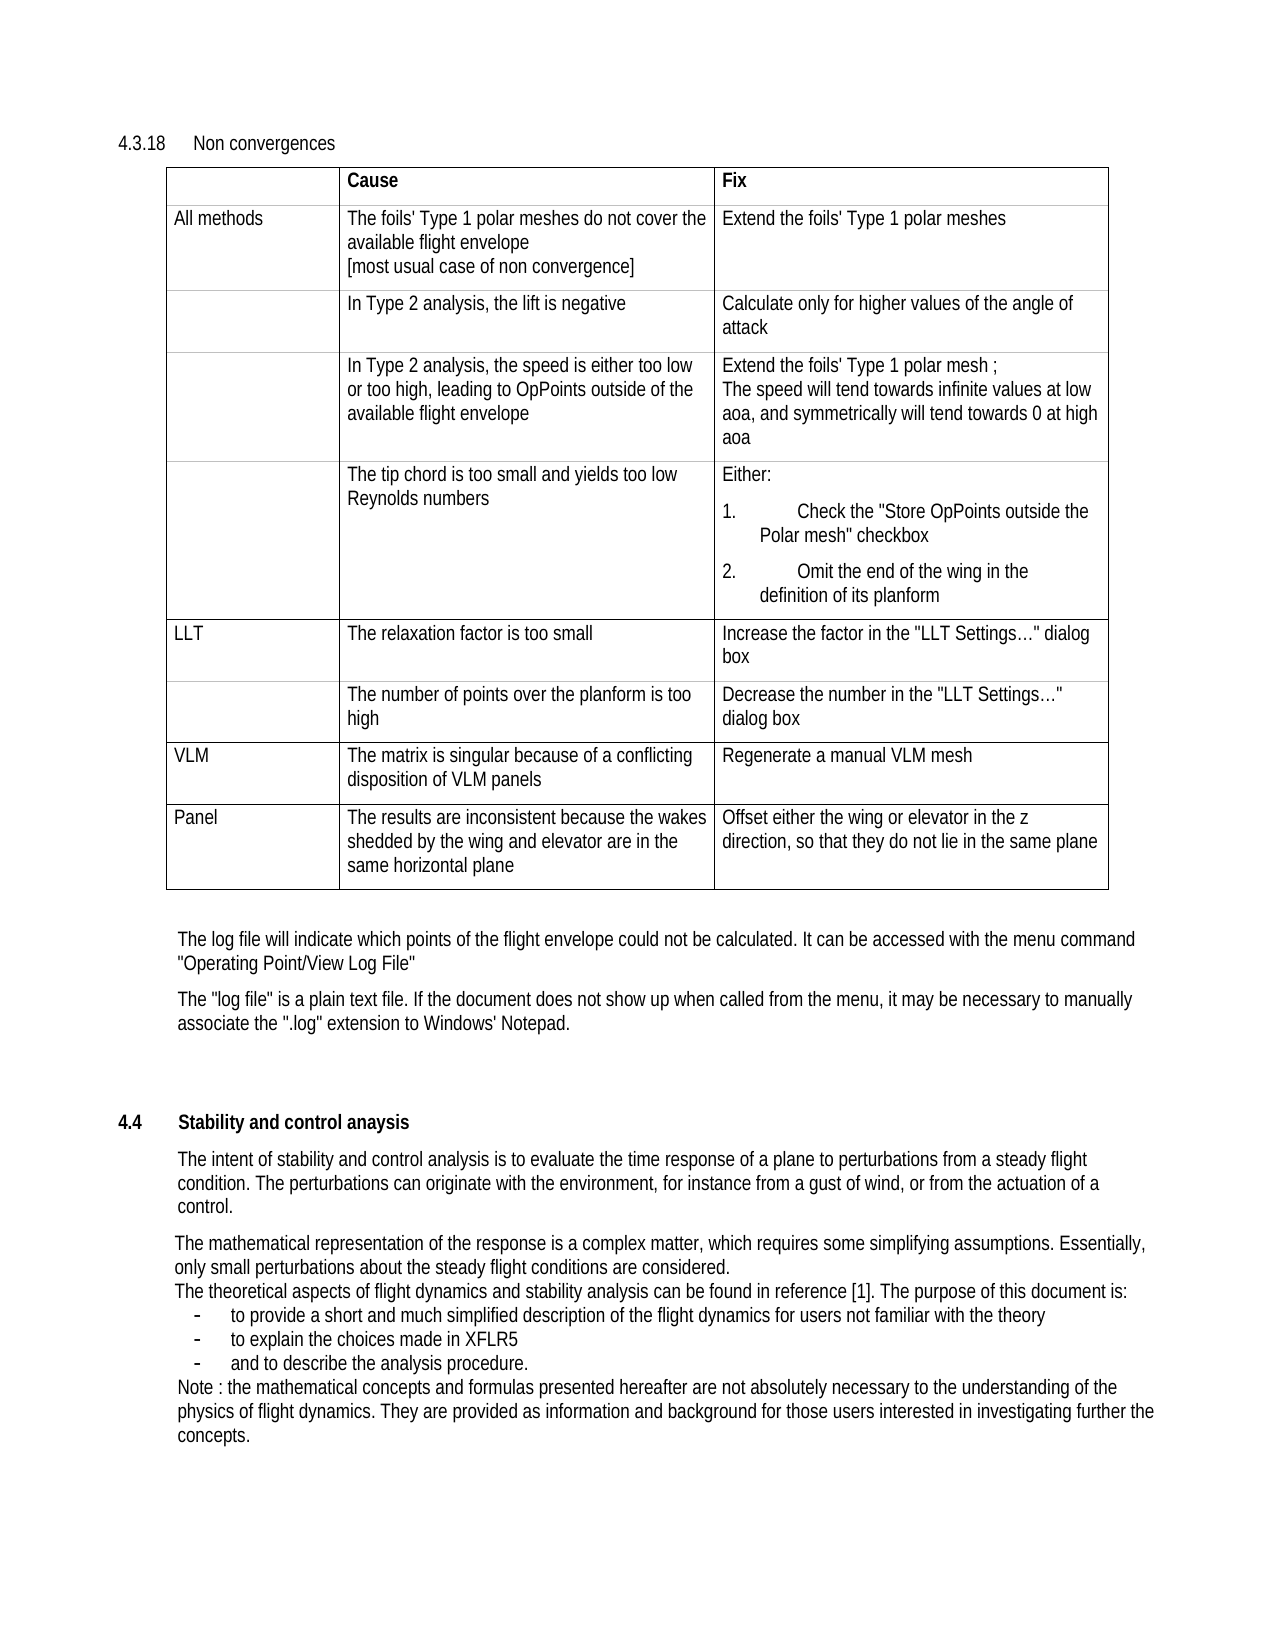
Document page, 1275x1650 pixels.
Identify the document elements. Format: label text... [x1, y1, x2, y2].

text The mathematical representation of the response is a complex matter, which requires some simplifying assumptions. Essentially, only small perturbations about the steady flight conditions are considered. [174, 1231, 1157, 1279]
table_cell The tip chord is too small and yields too low Reynolds numbers [340, 462, 714, 619]
table_cell All methods [167, 206, 339, 290]
table_cell The matrix is singular because of a conflicting disposition of VLM panels [340, 743, 714, 804]
table_cell The foils' Type 1 polar meshes do not cover the available flight envelope [most usual case of non convergence] [340, 206, 714, 290]
table_cell Regenerate a manual VLM mesh [715, 743, 1108, 804]
table_cell Increase the factor in the "LLT Settings…" dialog box [715, 620, 1108, 681]
table_cell Decrease the number in the "LLT Settings…" dialog box [715, 682, 1108, 742]
subtitle Non convergences [118, 131, 1157, 155]
subtitle Stability and control anaysis [118, 1110, 1157, 1134]
table_cell [167, 462, 339, 619]
table_cell [167, 353, 339, 461]
text Note : the mathematical concepts and formulas presented hereafter are not absolutely necessary to the understanding of the physics of flight dynamics. They are provided as information and background for those users interested in investigating further the concepts. [177, 1374, 1157, 1446]
text  to provide a short and much simplified description of the flight dynamics for users not familiar with the theory [193, 1303, 1157, 1327]
table_cell [167, 682, 339, 742]
table_cell In Type 2 analysis, the lift is negative [340, 291, 714, 352]
text The log file will indicate which points of the flight envelope could not be calculated. It can be accessed with the menu command "Operating Point/View Log File" [177, 927, 1157, 974]
table_header Cause [340, 168, 714, 205]
table_cell [167, 291, 339, 352]
text  to explain the choices made in XFLR5 [193, 1327, 1157, 1351]
table_header Fix [715, 168, 1108, 205]
text The intent of stability and control analysis is to evaluate the time response of a plane to perturbations from a steady flight condition. The perturbations can originate with the environment, for instance from a gust of wind, or from the actuation of a control. [177, 1146, 1157, 1218]
table_cell Calculate only for higher values of the angle of attack [715, 291, 1108, 352]
text  and to describe the analysis procedure. [193, 1351, 1157, 1374]
table_cell Either: Check the "Store OpPoints outside the Polar mesh" checkbox Omit the end of the wing in the definition of its planform [715, 462, 1108, 619]
table_cell The number of points over the planform is too high [340, 682, 714, 742]
table_cell Extend the foils' Type 1 polar meshes [715, 206, 1108, 290]
table_cell The results are inconsistent because the wakes shedded by the wing and elevator are in the same horizontal plane [340, 805, 714, 889]
table_cell Extend the foils' Type 1 polar mesh ; The speed will tend towards infinite values at low aoa, and symmetrically will tend towards 0 at high aoa [715, 353, 1108, 461]
text The "log file" is a plain text file. If the document does not show up when called from the menu, it may be necessary to manually associate the ".log" extension to Windows' Notepad. [177, 987, 1157, 1035]
table_cell VLM [167, 743, 339, 804]
table_cell The relaxation factor is too small [340, 620, 714, 681]
table_cell In Type 2 analysis, the speed is either too low or too high, leading to OpPoints outside of the available flight envelope [340, 353, 714, 461]
table_header [167, 168, 339, 205]
table_cell Offset either the wing or elevator in the z direction, so that they do not lie in the same plane [715, 805, 1108, 889]
table_cell Panel [167, 805, 339, 889]
text The theoretical aspects of flight dynamics and stability analysis can be found in reference [1]. The purpose of this document is: [174, 1279, 1157, 1303]
table_cell LLT [167, 620, 339, 681]
